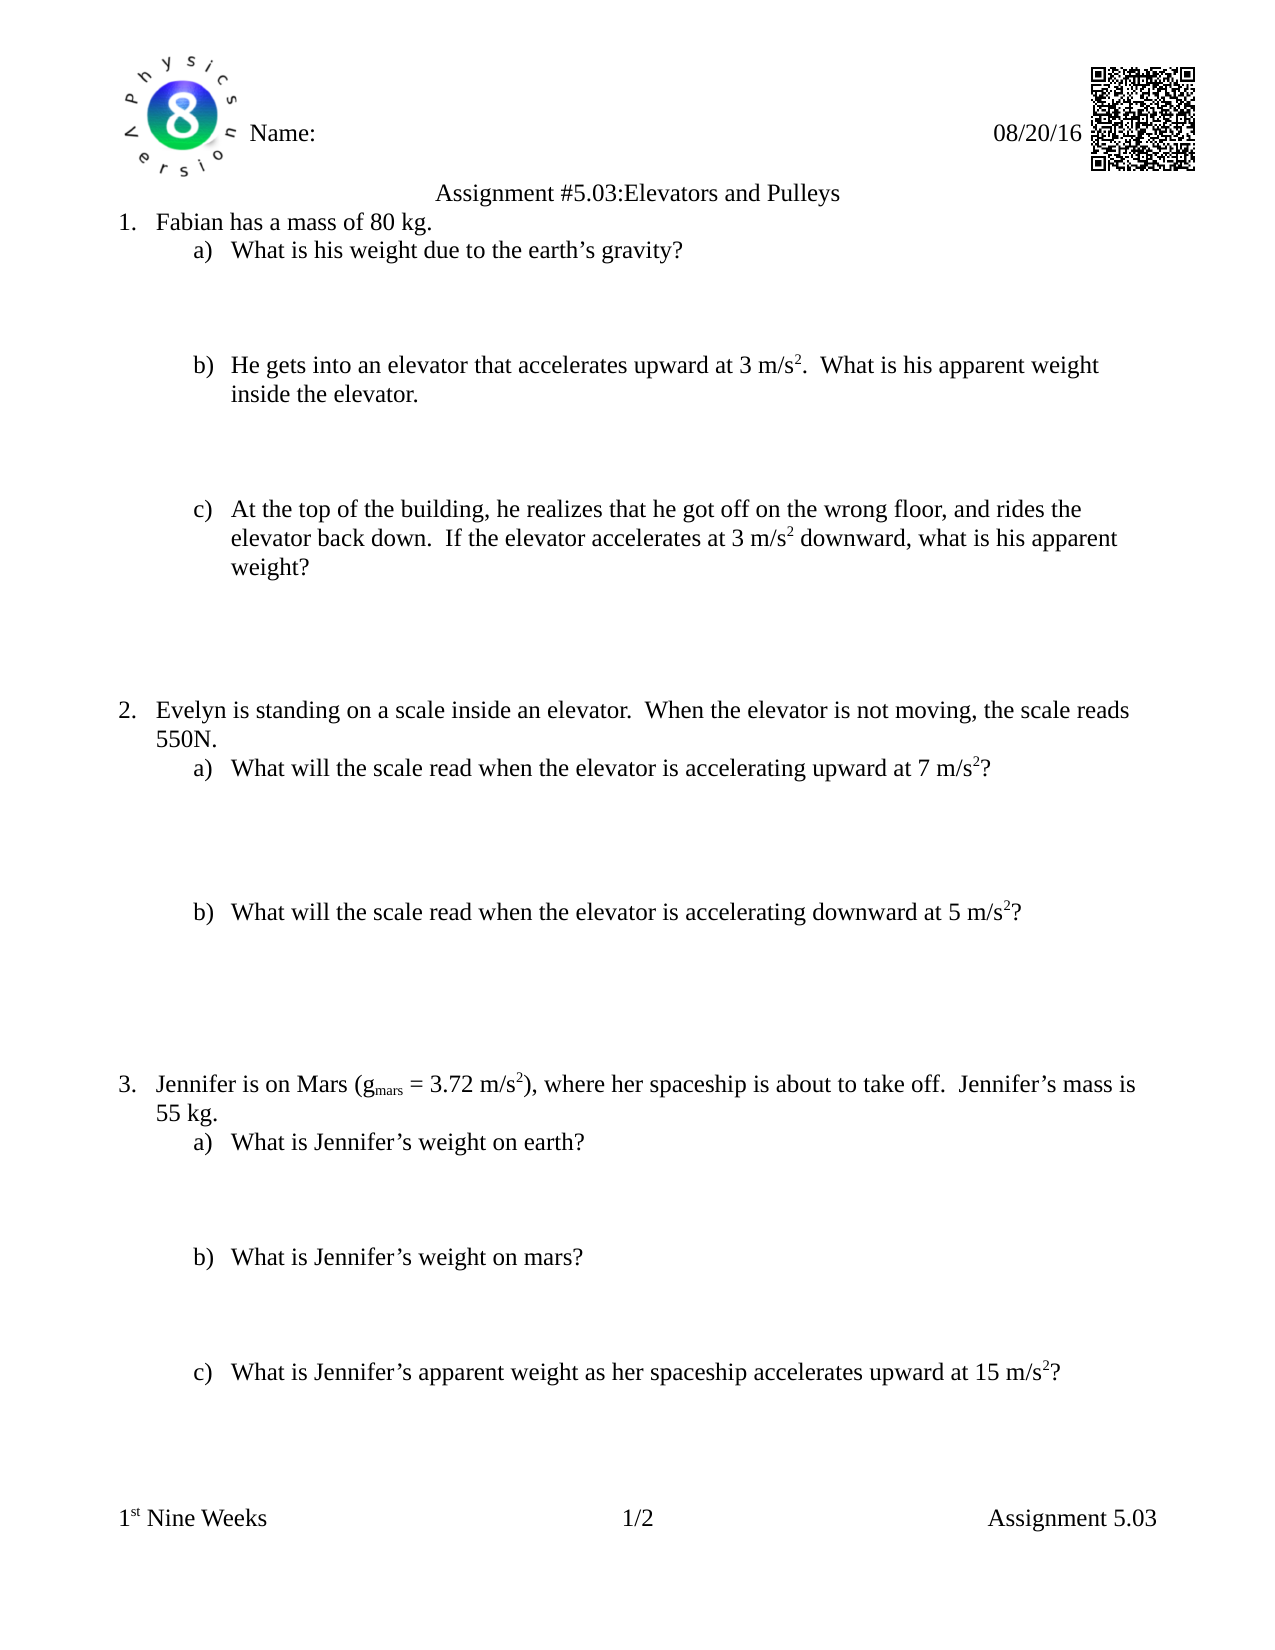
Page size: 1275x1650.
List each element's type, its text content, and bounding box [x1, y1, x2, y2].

list What is his weight due to the earth’s gravity? [193, 236, 1157, 264]
list Jennifer is on Mars (gmars = 3.72 m/s2), where her spaceship is about to take off. Jennifer’s mass is 55 kg. [118, 1069, 1157, 1127]
list Evelyn is standing on a scale inside an elevator. When the elevator is not moving, the scale reads 550N. [118, 696, 1157, 753]
list Fabian has a mass of 80 kg. [118, 207, 1157, 236]
list What is Jennifer’s weight on mars? [193, 1242, 1157, 1271]
picture [1082, 58, 1203, 179]
list What will the scale read when the elevator is accelerating upward at 7 m/s2? [193, 753, 1157, 782]
list He gets into an elevator that accelerates upward at 3 m/s2. What is his apparent weight inside the elevator. [193, 351, 1157, 408]
text Assignment #5.03:Elevators and Pulleys [118, 176, 1157, 207]
list At the top of the building, he realizes that he got off on the wrong floor, and rides the elevator back down. If the elevator accelerates at 3 m/s2 downward, what is his apparent weight? [193, 494, 1157, 581]
list What will the scale read when the elevator is accelerating downward at 5 m/s2? [193, 897, 1157, 926]
list What is Jennifer’s weight on earth? [193, 1127, 1157, 1156]
list What is Jennifer’s apparent weight as her spaceship accelerates upward at 15 m/s2? [193, 1357, 1157, 1386]
picture [124, 56, 237, 177]
